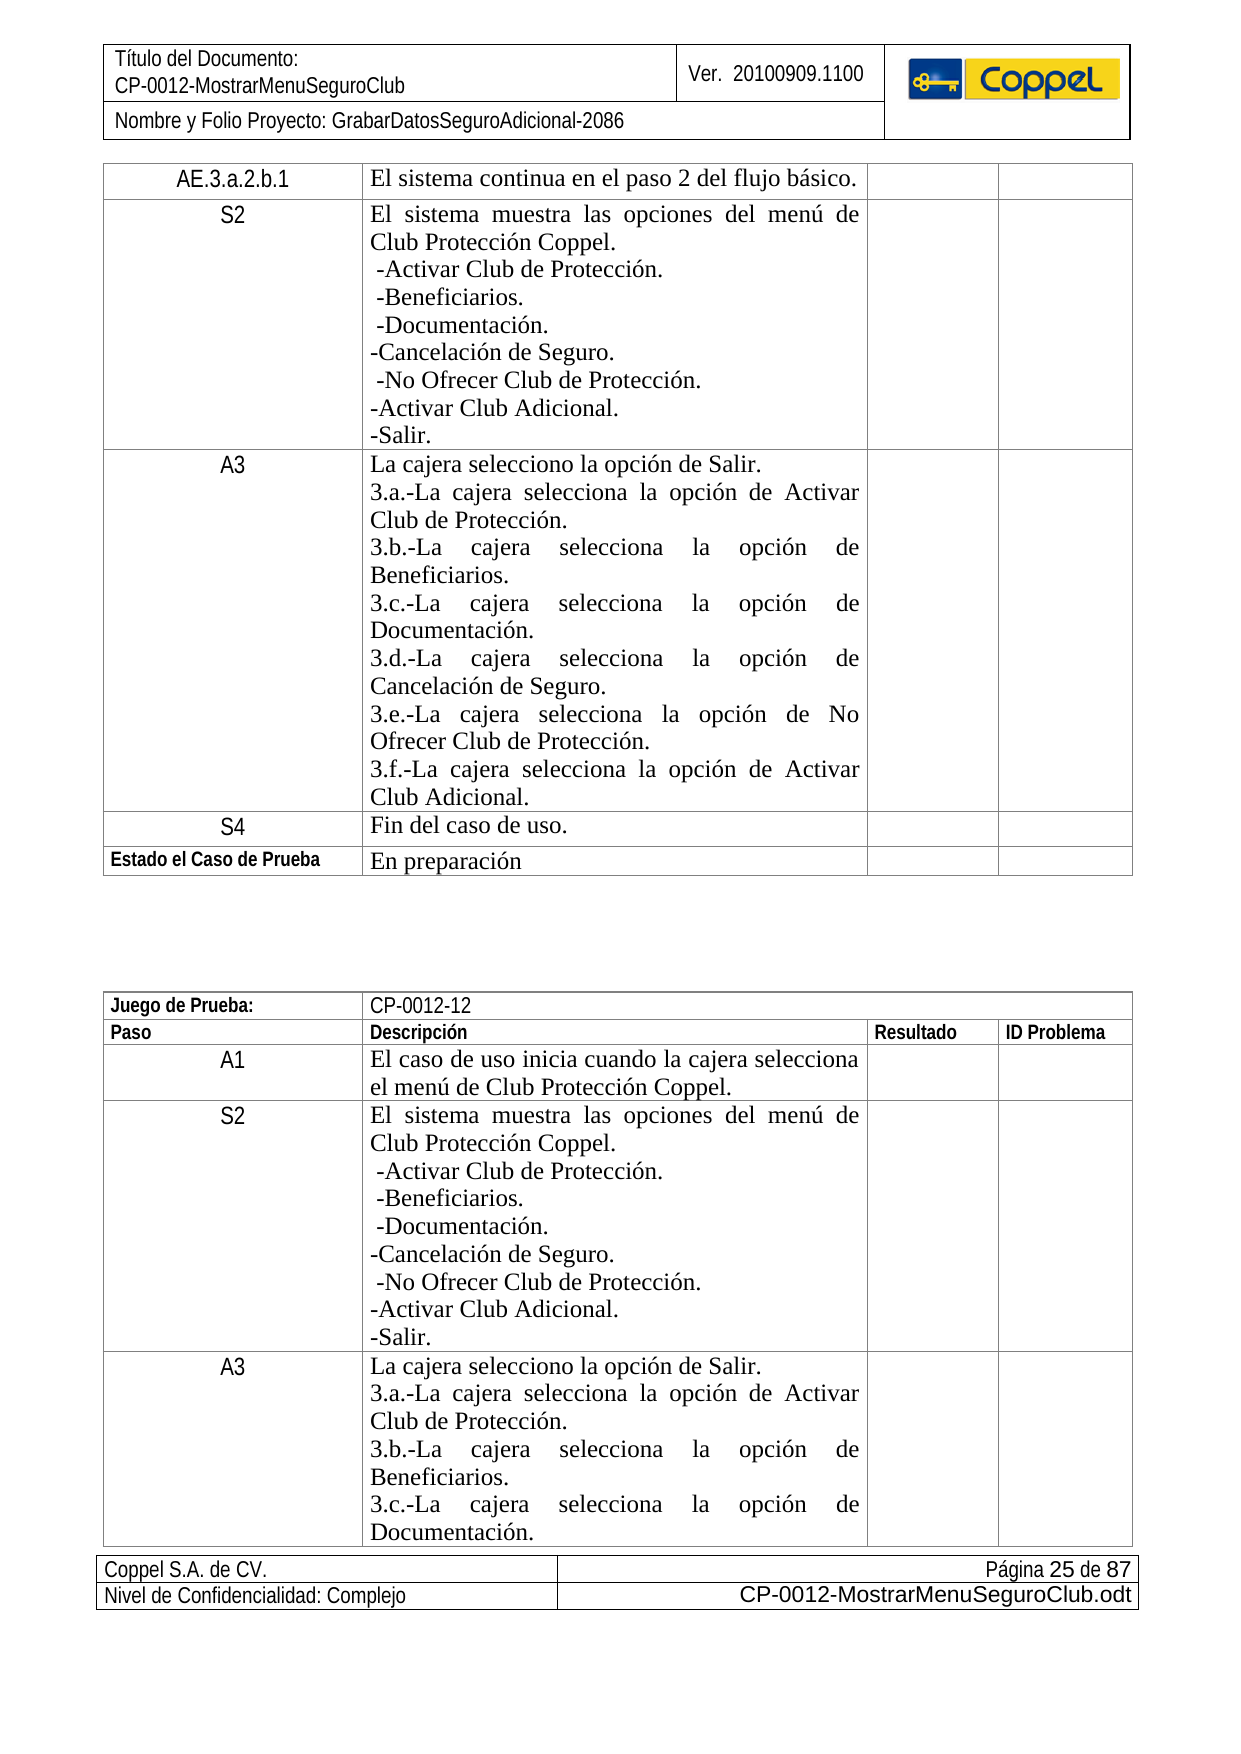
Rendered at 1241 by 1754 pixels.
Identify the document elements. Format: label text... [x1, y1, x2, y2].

table_cell [868, 847, 998, 875]
table_cell [999, 200, 1132, 449]
table_cell Descripción [363, 1020, 867, 1044]
table_cell En preparación [363, 847, 867, 875]
table_cell El caso de uso inicia cuando la cajera selecciona el menú de Club Protección Coppel. [363, 1045, 867, 1100]
table_cell [868, 1101, 998, 1351]
table_cell El sistema muestra las opciones del menú de Club Protección Coppel. -Activar Club de Protección. -Beneficiarios. -Documentación. -Cancelación de Seguro. -No Ofrecer Club de Protección. -Activar Club Adicional. -Salir. [363, 1101, 867, 1351]
table_cell [999, 1101, 1132, 1351]
table_header CP-0012-12 [363, 993, 1132, 1019]
table_cell Fin del caso de uso. [363, 812, 867, 846]
table_cell S2 [104, 200, 362, 449]
table_cell La cajera selecciono la opción de Salir. 3.a.-La cajera selecciona la opción de Activar Club de Protección. 3.b.-La cajera selecciona la opción de Beneficiarios. 3.c.-La cajera selecciona la opción de Documentación. 3.d.-La cajera selecciona la opción de Cancelación de Seguro. 3.e.-La cajera selecciona la opción de No Ofrecer Club de Protección. 3.f.-La cajera selecciona la opción de Activar Club Adicional. [363, 450, 867, 811]
table_cell AE.3.a.2.b.1 [104, 164, 362, 199]
table_cell [868, 1045, 998, 1100]
table_cell El sistema continua en el paso 2 del flujo básico. [363, 164, 867, 199]
table_cell Paso [104, 1020, 362, 1044]
table_cell La cajera selecciono la opción de Salir. 3.a.-La cajera selecciona la opción de Activar Club de Protección. 3.b.-La cajera selecciona la opción de Beneficiarios. 3.c.-La cajera selecciona la opción de Documentación. [363, 1352, 867, 1546]
table_cell [999, 1045, 1132, 1100]
table_cell [999, 1352, 1132, 1546]
table_cell S4 [104, 812, 362, 846]
table_cell A1 [104, 1045, 362, 1100]
table_cell [868, 1352, 998, 1546]
table_cell El sistema muestra las opciones del menú de Club Protección Coppel. -Activar Club de Protección. -Beneficiarios. -Documentación. -Cancelación de Seguro. -No Ofrecer Club de Protección. -Activar Club Adicional. -Salir. [363, 200, 867, 449]
table_cell [868, 164, 998, 199]
table_cell [999, 812, 1132, 846]
table_cell A3 [104, 1352, 362, 1546]
table_cell [999, 164, 1132, 199]
table_cell [999, 847, 1132, 875]
table_header Juego de Prueba: [104, 993, 362, 1019]
table_cell [868, 812, 998, 846]
table_cell [999, 450, 1132, 811]
table_cell Resultado [868, 1020, 998, 1044]
table_cell Estado el Caso de Prueba [104, 847, 362, 875]
table_cell [868, 200, 998, 449]
table_cell S2 [104, 1101, 362, 1351]
table_cell ID Problema [999, 1020, 1132, 1044]
table_cell [868, 450, 998, 811]
table_cell A3 [104, 450, 362, 811]
